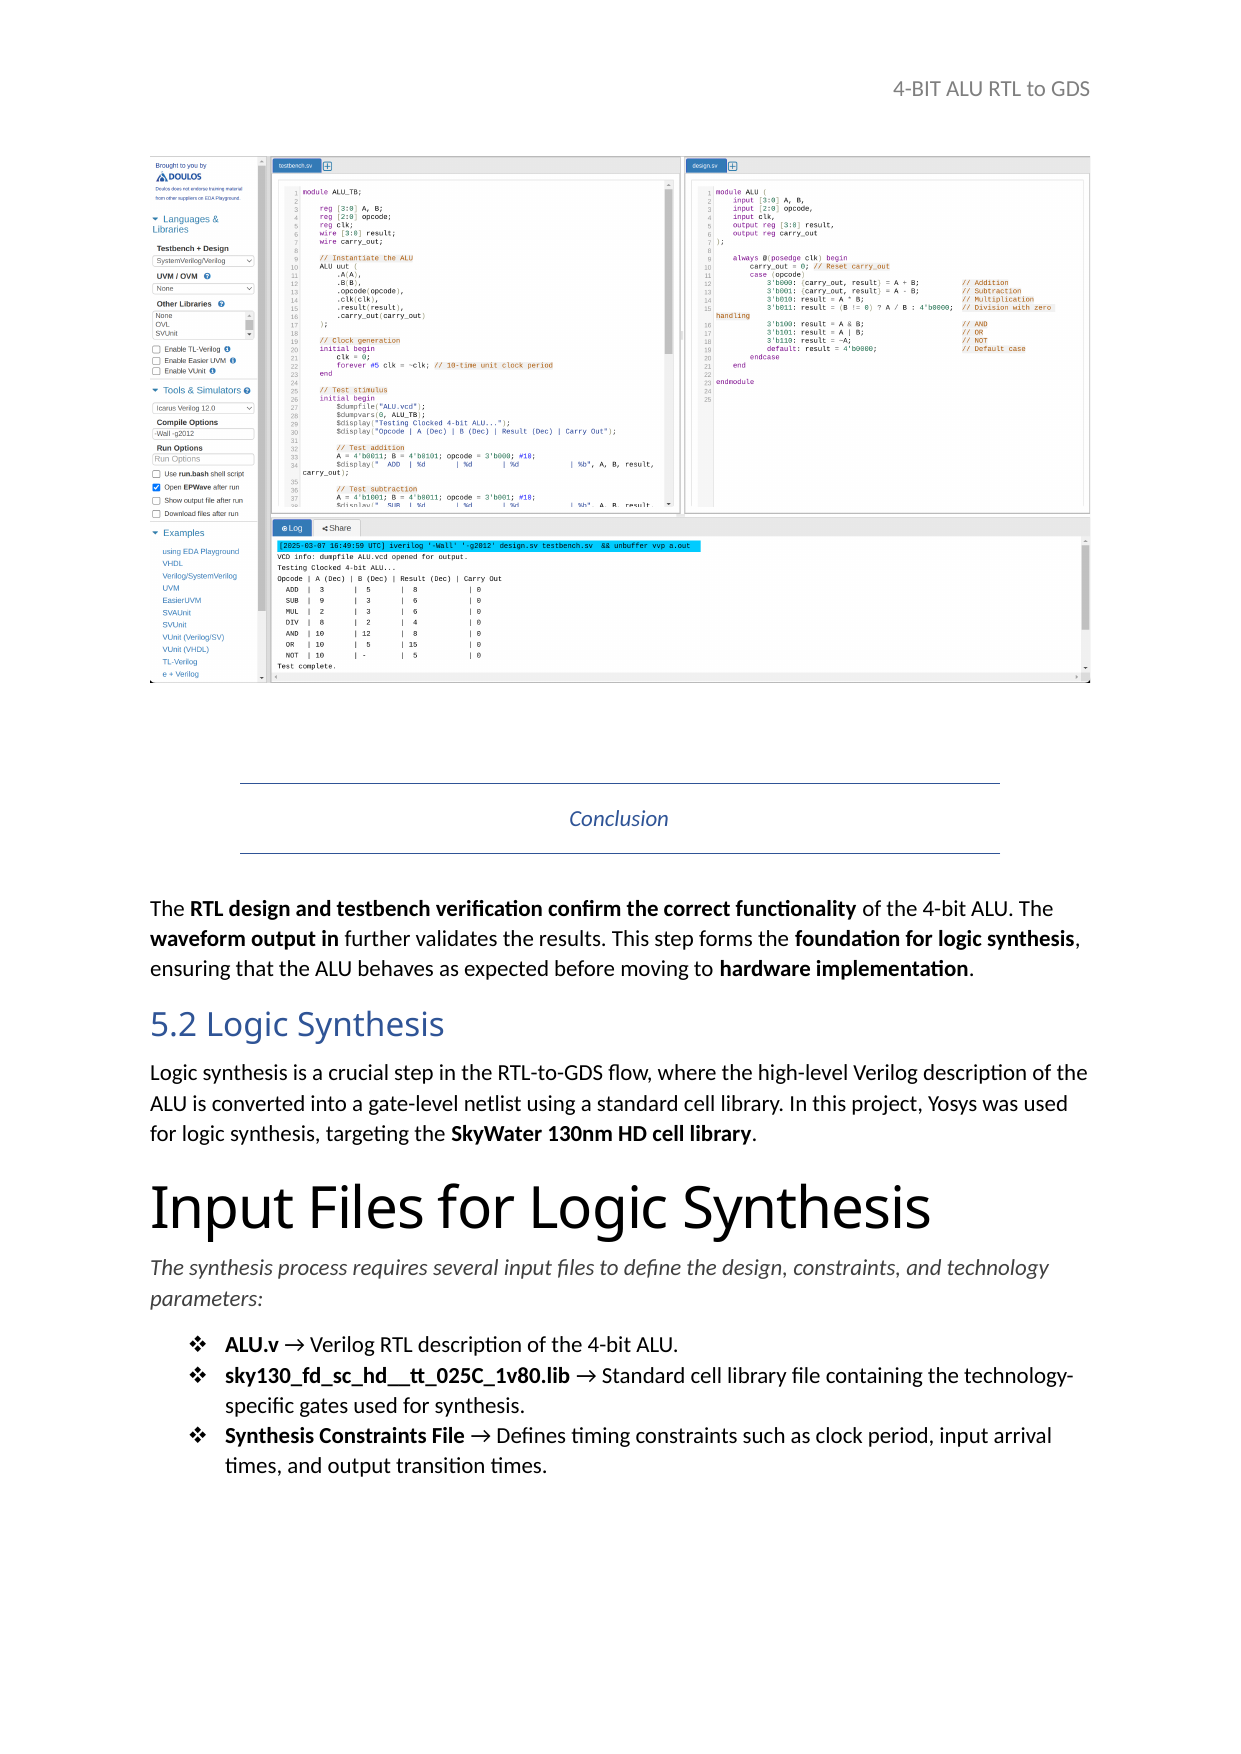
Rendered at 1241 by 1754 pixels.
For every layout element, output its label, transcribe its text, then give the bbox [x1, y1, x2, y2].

text Conclusion [240, 784, 1000, 853]
subtitle 5.2 Logic Synthesis [150, 1001, 1090, 1047]
text Logic synthesis is a crucial step in the RTL-to-GDS flow, where the high-level Verilog description of the ALU is converted into a gate-level netlist using a standard cell library. In this project, Yosys was used for logic synthesis, targeting the SkyWater 130nm HD cell library. [150, 1058, 1090, 1147]
picture [150, 156, 1091, 683]
list sky130_fd_sc_hd__tt_025C_1v80.lib → Standard cell library file containing the technology-specific gates used for synthesis. [187, 1361, 1090, 1419]
text The synthesis process requires several input files to define the design, constraints, and technology parameters: [150, 1253, 1090, 1312]
text The RTL design and testbench verification confirm the correct functionality of the 4-bit ALU. The waveform output in further validates the results. This step forms the foundation for logic synthesis, ensuring that the ALU behaves as expected before moving to hardware implementation. [150, 894, 1090, 982]
title Input Files for Logic Synthesis [150, 1166, 1090, 1245]
list ALU.v → Verilog RTL description of the 4-bit ALU. [187, 1331, 1090, 1359]
list Synthesis Constraints File → Defines timing constraints such as clock period, input arrival times, and output transition times. [187, 1421, 1090, 1479]
